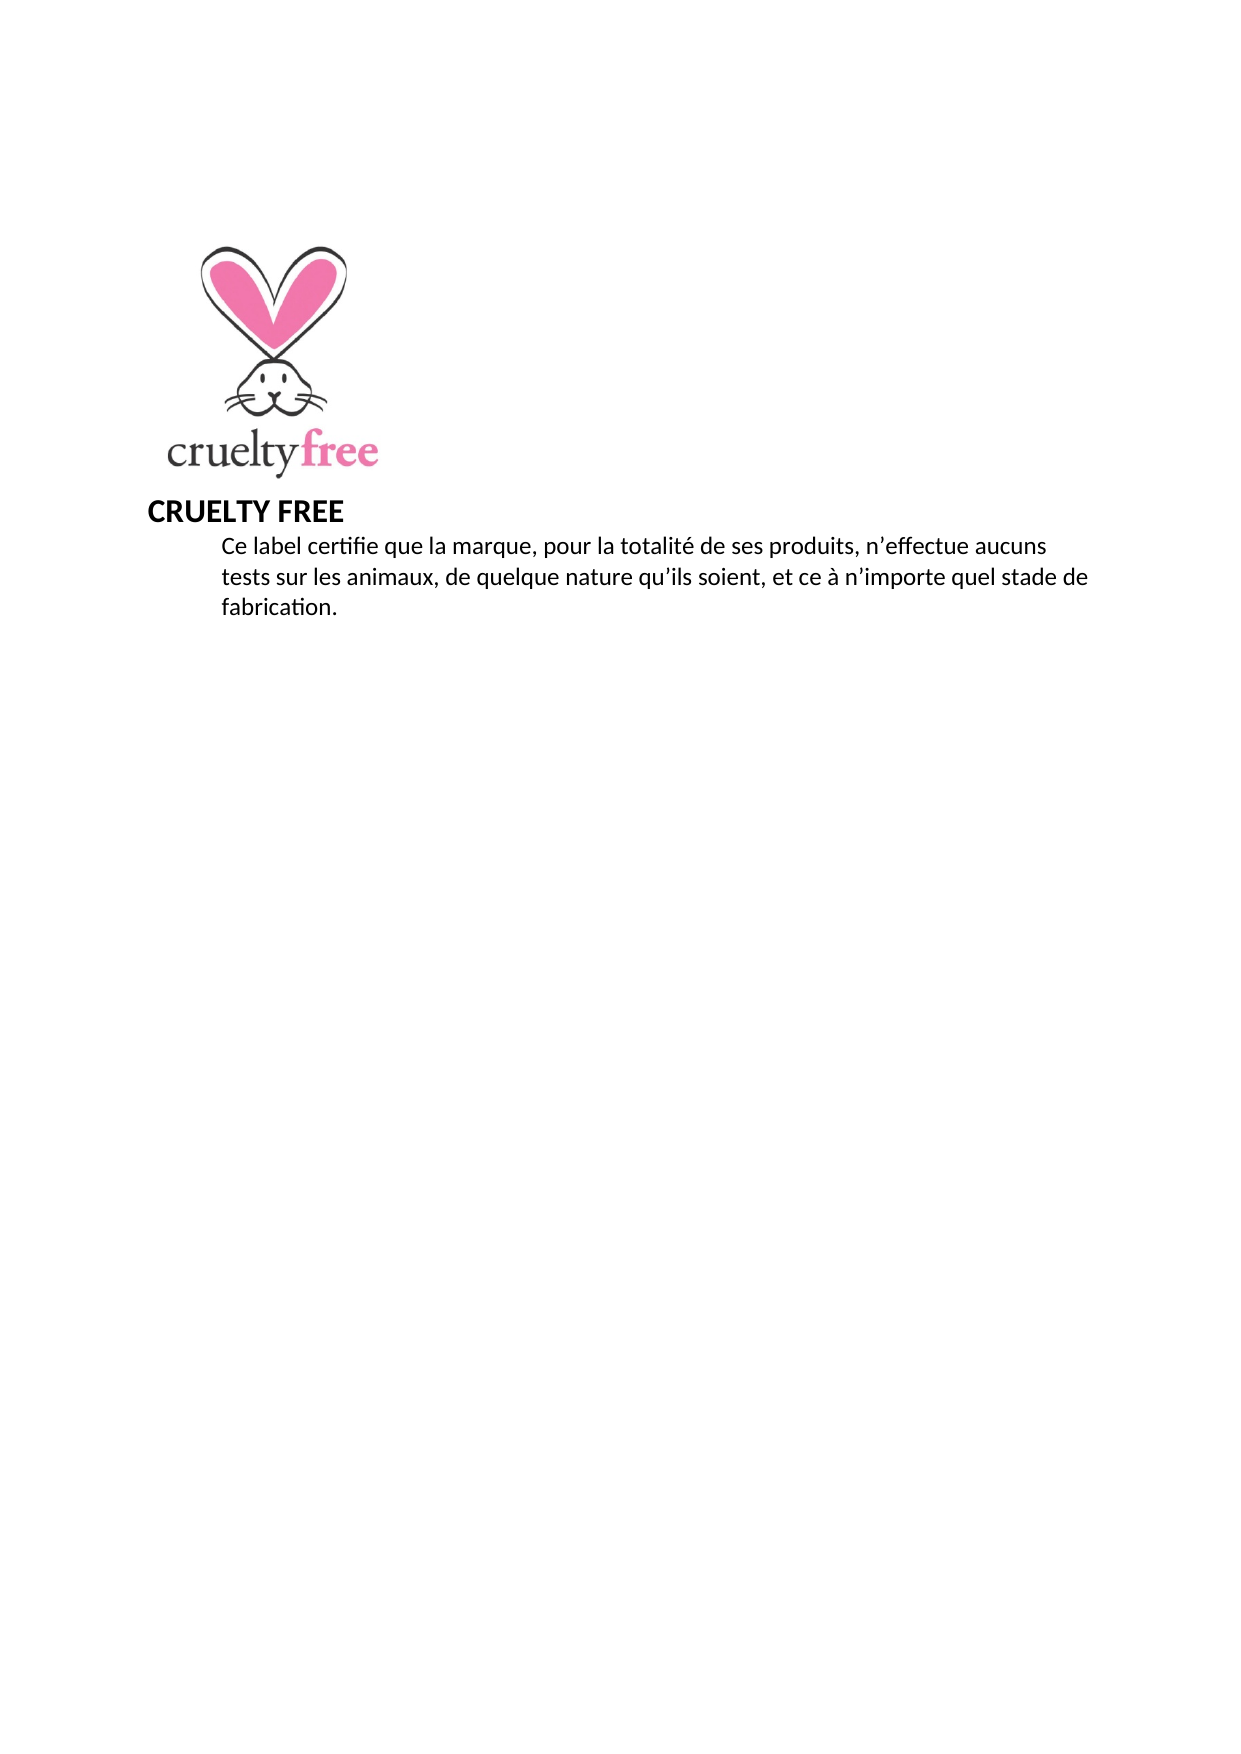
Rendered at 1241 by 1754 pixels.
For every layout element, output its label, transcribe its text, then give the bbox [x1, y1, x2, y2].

text CRUELTY FREE Ce label certifie que la marque, pour la totalité de ses produits, n’effectue aucuns tests sur les animaux, de quelque nature qu’ils soient, et ce à n’importe quel stade de fabrication. [148, 239, 1093, 622]
